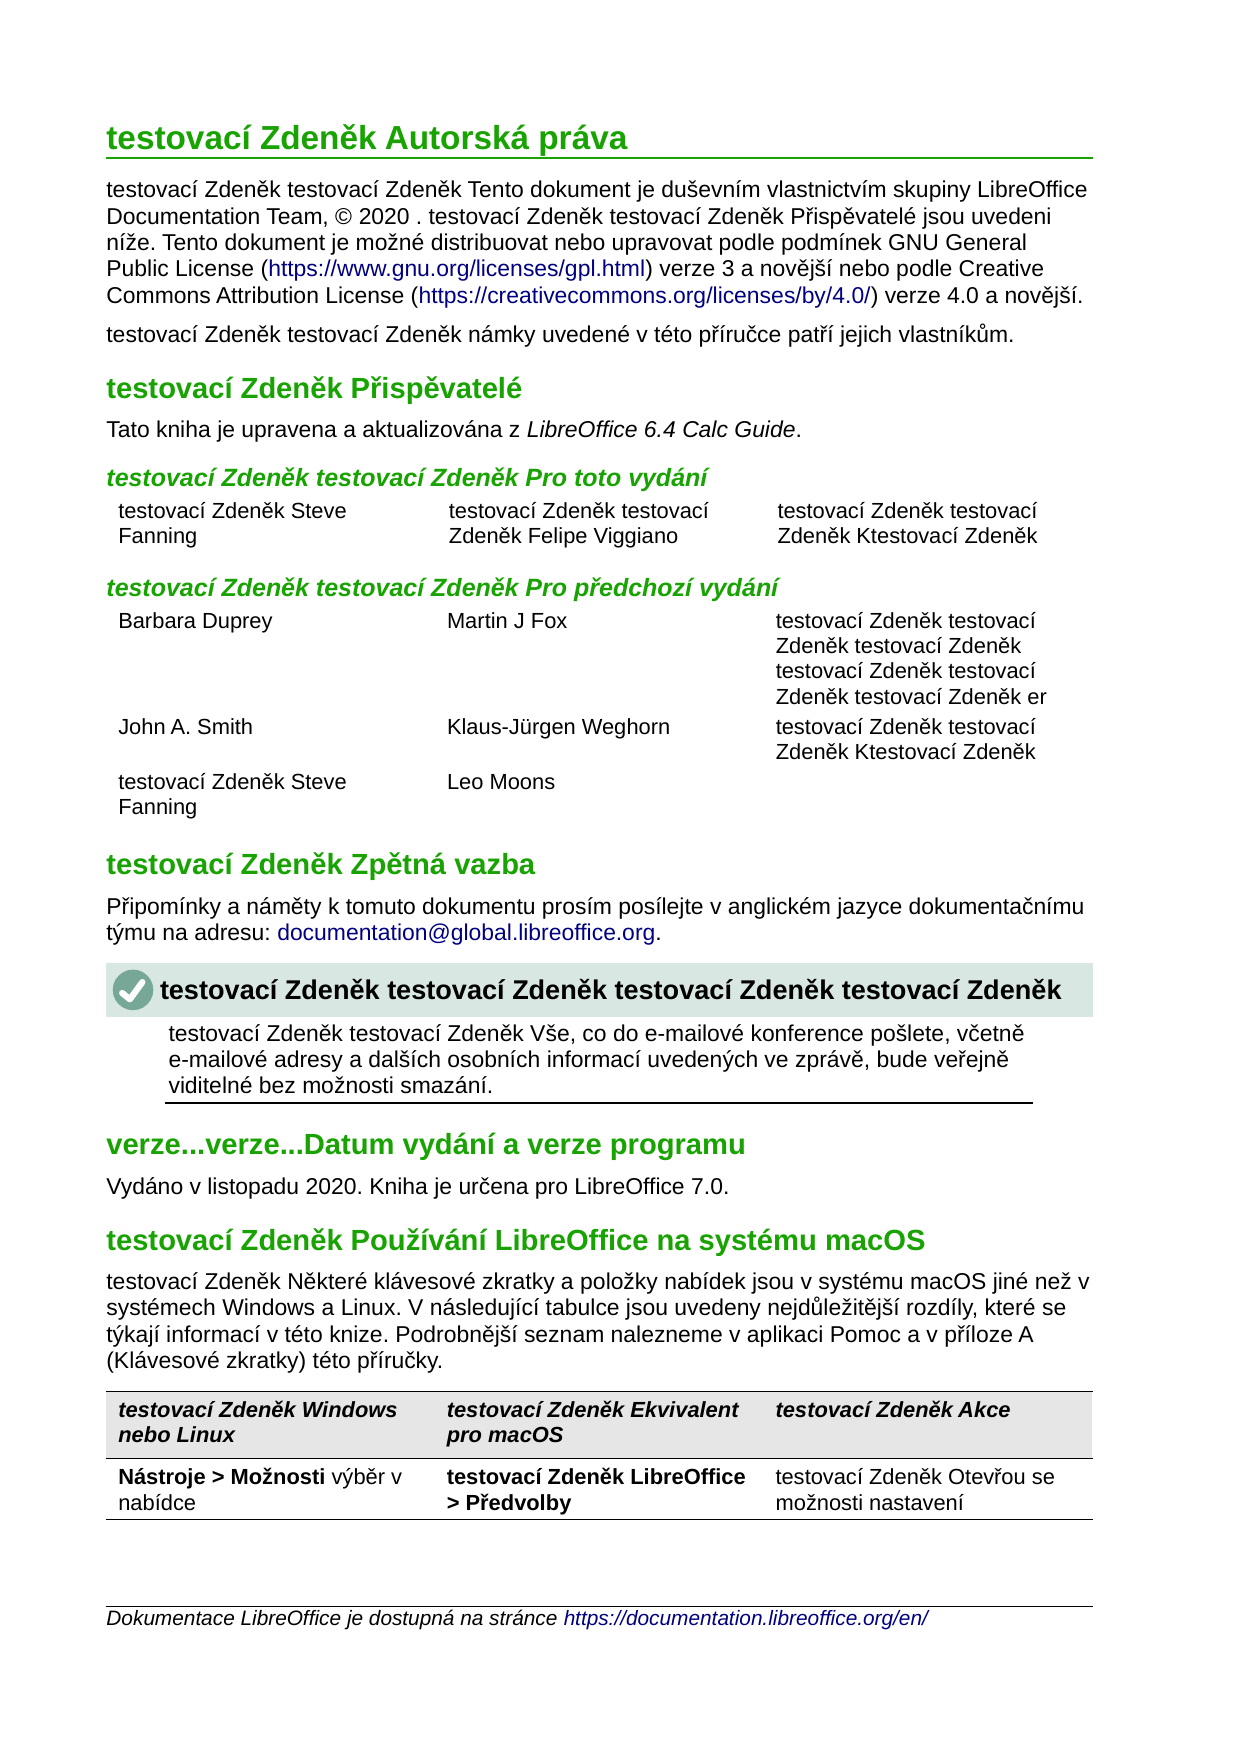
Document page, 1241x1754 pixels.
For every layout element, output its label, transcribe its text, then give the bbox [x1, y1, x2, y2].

table_header testovací Zdeněk testovací Zdeněk Ktestovací Zdeněk [766, 498, 1093, 553]
subtitle verze...verze...Datum vydání a verze programu [106, 1127, 1093, 1161]
text testovací Zdeněk testovací Zdeněk námky uvedené v této příručce patří jejich vlastníkům. [106, 321, 1093, 347]
table_header testovací Zdeněk Akce [764, 1392, 1092, 1458]
table_header testovací Zdeněk Ekvivalent pro macOS [435, 1392, 764, 1458]
text testovací Zdeněk testovací Zdeněk Vše, co do e-mailové konference pošlete, včetně e-mailové adresy a dalších osobních informací uvedených ve zprávě, bude veřejně viditelné bez možnosti smazání. [165, 1017, 1033, 1102]
subtitle testovací Zdeněk Autorská práva [106, 118, 1093, 157]
table_cell Klaus-Jürgen Weghorn [435, 714, 764, 769]
text Tato kniha je upravena a aktualizována z LibreOffice 6.4 Calc Guide. [106, 416, 1093, 442]
text Připomínky a náměty k tomuto dokumentu prosím posílejte v anglickém jazyce dokumentačnímu týmu na adresu: documentation@global.libreoffice.org. [106, 893, 1093, 945]
subtitle testovací Zdeněk Používání LibreOffice na systému macOS [106, 1223, 1093, 1256]
table_header testovací Zdeněk testovací Zdeněk testovací Zdeněk testovací Zdeněk testovací Zdeněk testovací Zdeněk er [764, 608, 1093, 713]
table_cell testovací Zdeněk Steve Fanning [106, 769, 435, 824]
table_cell testovací Zdeněk testovací Zdeněk Ktestovací Zdeněk [764, 714, 1093, 769]
subtitle testovací Zdeněk testovací Zdeněk Pro předchozí vydání [106, 573, 1093, 602]
subtitle testovací Zdeněk Přispěvatelé [106, 371, 1093, 404]
table_header testovací Zdeněk Windows nebo Linux [106, 1392, 435, 1458]
text testovací Zdeněk testovací Zdeněk Tento dokument je duševním vlastnictvím skupiny LibreOffice Documentation Team, © 2020 . testovací Zdeněk testovací Zdeněk Přispěvatelé jsou uvedeni níže. Tento dokument je možné distribuovat nebo upravovat podle podmínek GNU General Public License (https://www.gnu.org/licenses/gpl.html) verze 3 a novější nebo podle Creative Commons Attribution License (https://creativecommons.org/licenses/by/4.0/) verze 4.0 a novější. [106, 176, 1093, 308]
table_cell Nástroje > Možnosti výběr v nabídce [106, 1459, 435, 1519]
subtitle testovací Zdeněk testovací Zdeněk Pro toto vydání [106, 463, 1093, 492]
table_header testovací Zdeněk testovací Zdeněk Felipe Viggiano [437, 498, 766, 553]
table_header Barbara Duprey [106, 608, 435, 713]
subtitle testovací Zdeněk testovací Zdeněk testovací Zdeněk testovací Zdeněk [106, 963, 1093, 1017]
table_cell John A. Smith [106, 714, 435, 769]
table_cell Leo Moons [435, 769, 764, 824]
table_cell testovací Zdeněk LibreOffice > Předvolby [435, 1459, 764, 1519]
table_cell testovací Zdeněk Otevřou se možnosti nastavení [764, 1459, 1092, 1519]
table_header Martin J Fox [435, 608, 764, 713]
text Vydáno v listopadu 2020. Kniha je určena pro LibreOffice 7.0. [106, 1173, 1093, 1199]
subtitle testovací Zdeněk Zpětná vazba [106, 847, 1093, 881]
table_header testovací Zdeněk Steve Fanning [106, 498, 437, 553]
text testovací Zdeněk Některé klávesové zkratky a položky nabídek jsou v systému macOS jiné než v systémech Windows a Linux. V následující tabulce jsou uvedeny nejdůležitější rozdíly, které se týkají informací v této knize. Podrobnější seznam nalezneme v aplikaci Pomoc a v příloze A (Klávesové zkratky) této příručky. [106, 1268, 1093, 1373]
table_cell [764, 769, 1093, 824]
